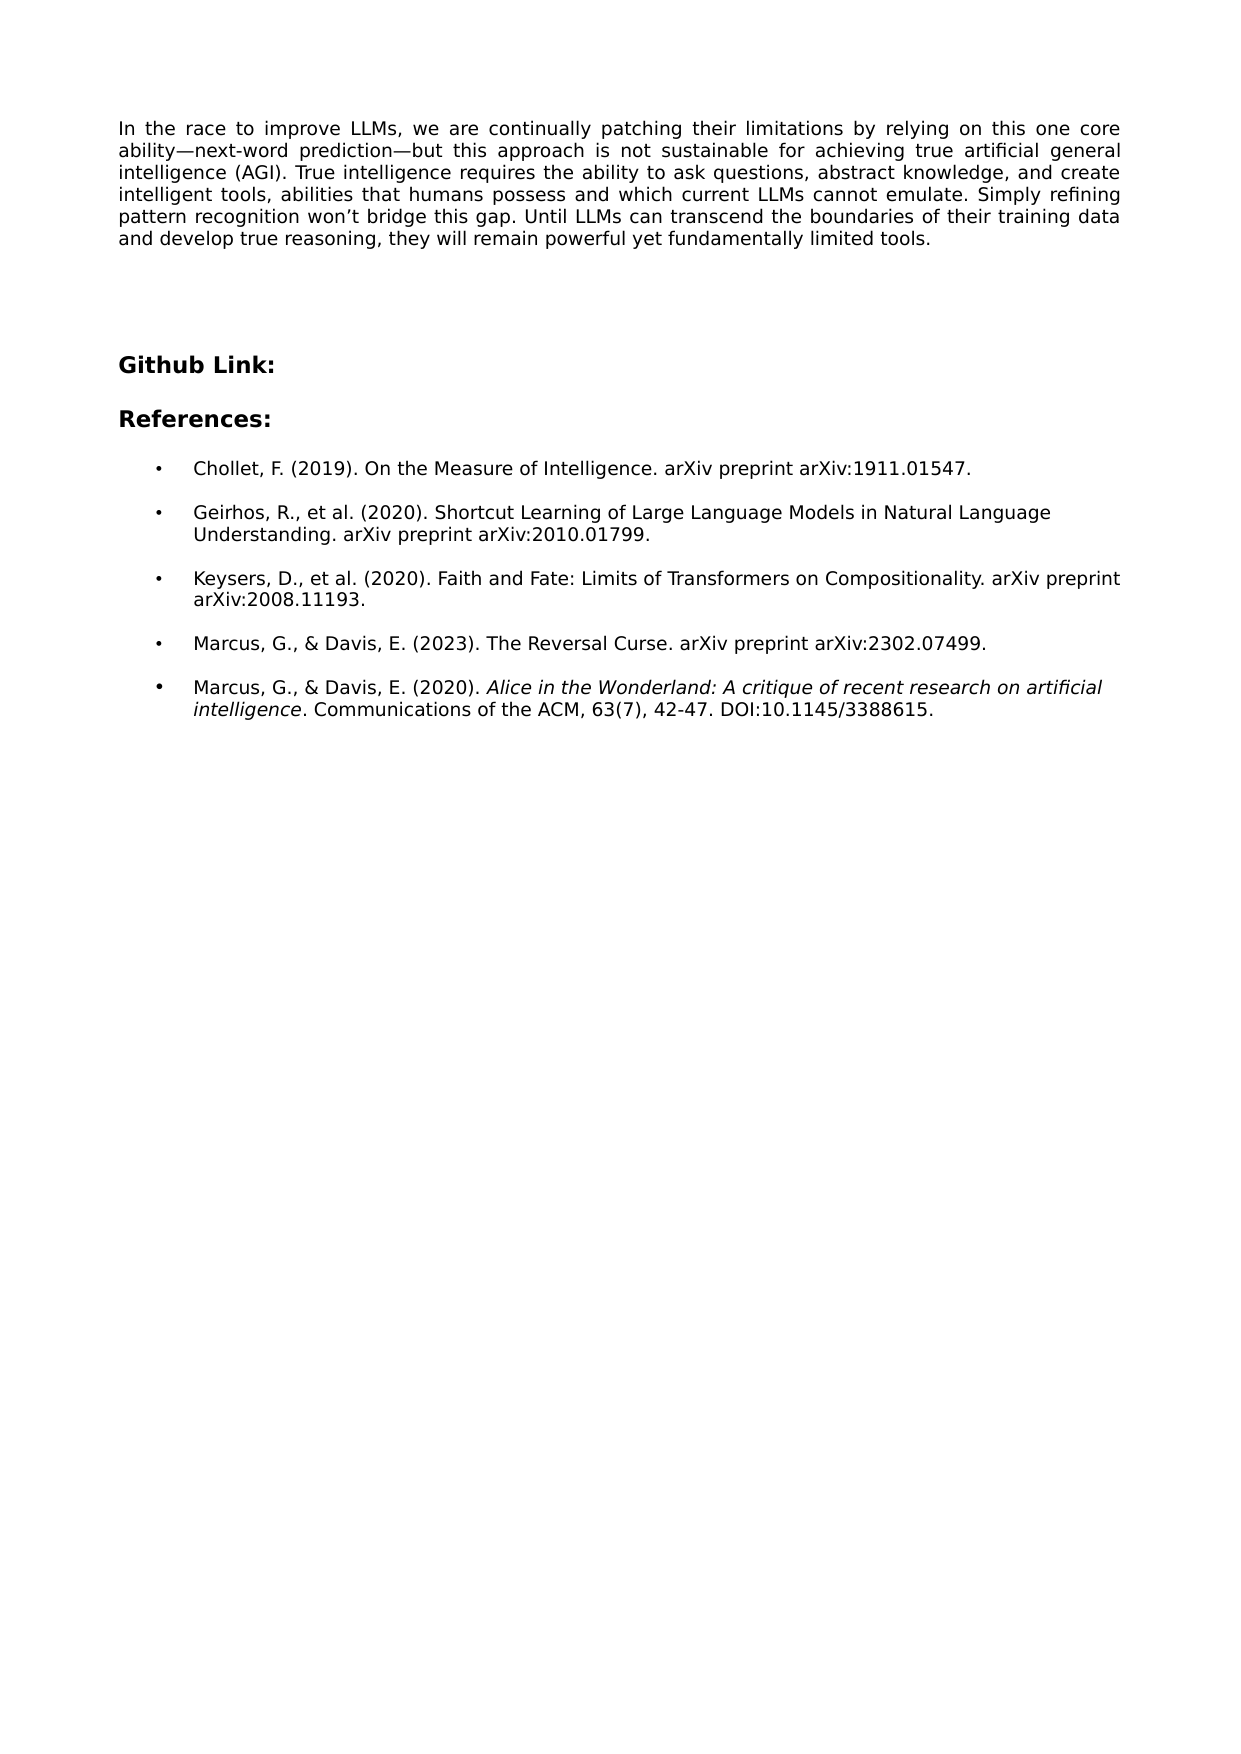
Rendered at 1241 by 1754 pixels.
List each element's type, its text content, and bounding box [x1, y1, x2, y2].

text In the race to improve LLMs, we are continually patching their limitations by relying on this one core ability—next-word prediction—but this approach is not sustainable for achieving true artificial general intelligence (AGI). True intelligence requires the ability to ask questions, abstract knowledge, and create intelligent tools, abilities that humans possess and which current LLMs cannot emulate. Simply refining pattern recognition won’t bridge this gap. Until LLMs can transcend the boundaries of their training data and develop true reasoning, they will remain powerful yet fundamentally limited tools. [118, 118, 1122, 249]
list Geirhos, R., et al. (2020). Shortcut Learning of Large Language Models in Natural Language Understanding. arXiv preprint arXiv:2010.01799. [156, 502, 1122, 546]
text Github Link: [118, 353, 1122, 379]
list Keysers, D., et al. (2020). Faith and Fate: Limits of Transformers on Compositionality. arXiv preprint arXiv:2008.11193. [156, 567, 1122, 611]
text References: [118, 406, 1122, 433]
list Chollet, F. (2019). On the Measure of Intelligence. arXiv preprint arXiv:1911.01547. [156, 458, 1122, 480]
list Marcus, G., & Davis, E. (2020). Alice in the Wonderland: A critique of recent research on artificial intelligence. Communications of the ACM, 63(7), 42-47. DOI:10.1145/3388615. [156, 677, 1122, 721]
list Marcus, G., & Davis, E. (2023). The Reversal Curse. arXiv preprint arXiv:2302.07499. [156, 633, 1122, 655]
